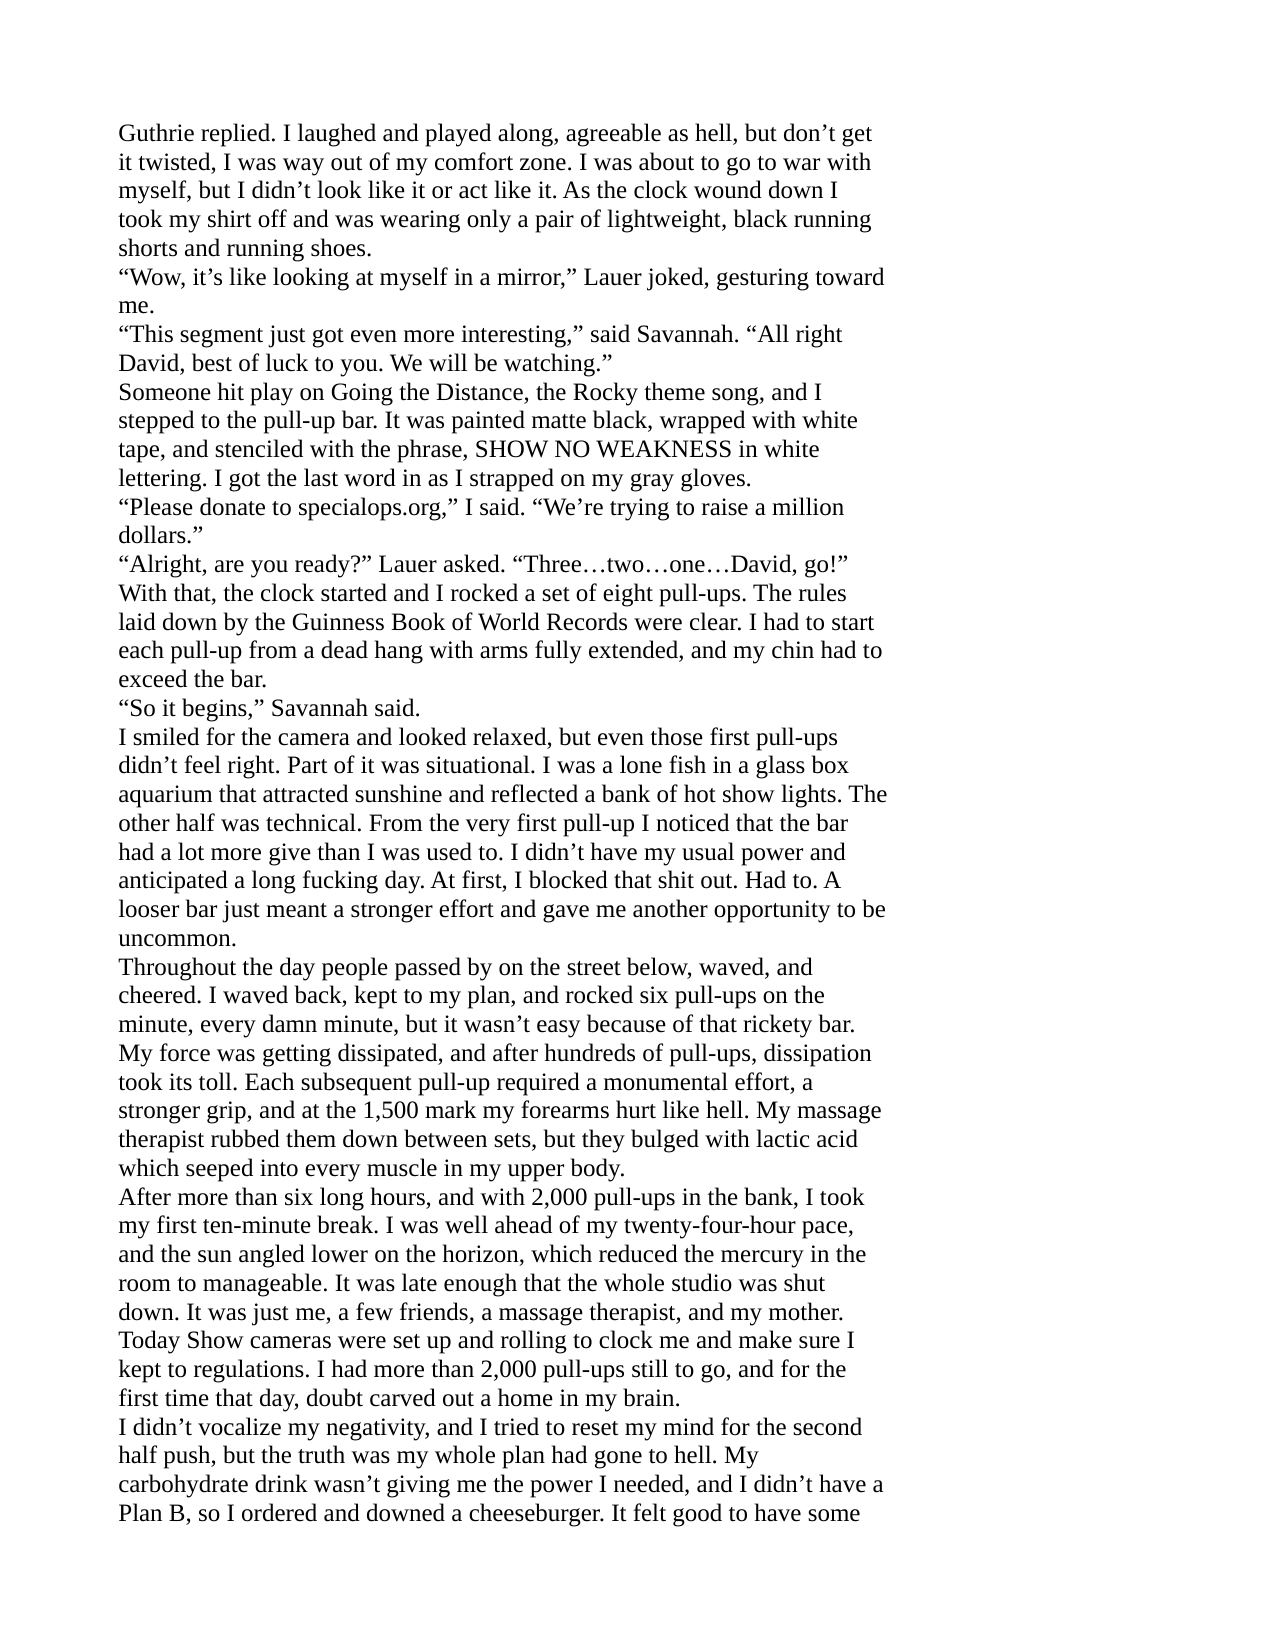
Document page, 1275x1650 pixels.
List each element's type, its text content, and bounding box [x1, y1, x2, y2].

text carbohydrate drink wasn’t giving me the power I needed, and I didn’t have a [118, 1469, 1157, 1498]
text first time that day, doubt carved out a home in my brain. [118, 1383, 1157, 1412]
text had a lot more give than I was used to. I didn’t have my usual power and [118, 837, 1157, 866]
text Someone hit play on Going the Distance, the Rocky theme song, and I [118, 377, 1157, 406]
text stepped to the pull-up bar. It was painted matte black, wrapped with white [118, 406, 1157, 434]
text kept to regulations. I had more than 2,000 pull-ups still to go, and for the [118, 1354, 1157, 1383]
text “Alright, are you ready?” Lauer asked. “Three…two…one…David, go!” [118, 549, 1157, 578]
text looser bar just meant a stronger effort and gave me another opportunity to be [118, 894, 1157, 923]
text lettering. I got the last word in as I strapped on my gray gloves. [118, 463, 1157, 492]
text Today Show cameras were set up and rolling to clock me and make sure I [118, 1326, 1157, 1354]
text each pull-up from a dead hang with arms fully extended, and my chin had to [118, 636, 1157, 664]
text half push, but the truth was my whole plan had gone to hell. My [118, 1441, 1157, 1469]
text therapist rubbed them down between sets, but they bulged with lactic acid [118, 1124, 1157, 1153]
text anticipated a long fucking day. At first, I blocked that shit out. Had to. A [118, 866, 1157, 894]
text cheered. I waved back, kept to my plan, and rocked six pull-ups on the [118, 981, 1157, 1009]
text I didn’t vocalize my negativity, and I tried to reset my mind for the second [118, 1412, 1157, 1441]
text laid down by the Guinness Book of World Records were clear. I had to start [118, 607, 1157, 636]
text minute, every damn minute, but it wasn’t easy because of that rickety bar. [118, 1009, 1157, 1038]
text Plan B, so I ordered and downed a cheeseburger. It felt good to have some [118, 1498, 1157, 1527]
text exceed the bar. [118, 664, 1157, 693]
text “Wow, it’s like looking at myself in a mirror,” Lauer joked, gesturing toward [118, 262, 1157, 291]
text which seeped into every muscle in my upper body. [118, 1153, 1157, 1182]
text it twisted, I was way out of my comfort zone. I was about to go to war with [118, 147, 1157, 176]
text dollars.” [118, 521, 1157, 549]
text took my shirt off and was wearing only a pair of lightweight, black running [118, 204, 1157, 233]
text uncommon. [118, 923, 1157, 952]
text and the sun angled lower on the horizon, which reduced the mercury in the [118, 1239, 1157, 1268]
text “Please donate to specialops.org,” I said. “We’re trying to raise a million [118, 492, 1157, 521]
text room to manageable. It was late enough that the whole studio was shut [118, 1268, 1157, 1297]
text David, best of luck to you. We will be watching.” [118, 348, 1157, 377]
text My force was getting dissipated, and after hundreds of pull-ups, dissipation [118, 1038, 1157, 1067]
text me. [118, 291, 1157, 319]
text shorts and running shoes. [118, 233, 1157, 262]
text Guthrie replied. I laughed and played along, agreeable as hell, but don’t get [118, 118, 1157, 147]
text myself, but I didn’t look like it or act like it. As the clock wound down I [118, 176, 1157, 204]
text After more than six long hours, and with 2,000 pull-ups in the bank, I took [118, 1182, 1157, 1211]
text took its toll. Each subsequent pull-up required a monumental effort, a [118, 1067, 1157, 1096]
text Throughout the day people passed by on the street below, waved, and [118, 952, 1157, 981]
text I smiled for the camera and looked relaxed, but even those first pull-ups [118, 722, 1157, 751]
text my first ten-minute break. I was well ahead of my twenty-four-hour pace, [118, 1211, 1157, 1239]
text “So it begins,” Savannah said. [118, 693, 1157, 722]
text down. It was just me, a few friends, a massage therapist, and my mother. [118, 1297, 1157, 1326]
text didn’t feel right. Part of it was situational. I was a lone fish in a glass box [118, 751, 1157, 779]
text other half was technical. From the very first pull-up I noticed that the bar [118, 808, 1157, 837]
text “This segment just got even more interesting,” said Savannah. “All right [118, 319, 1157, 348]
text stronger grip, and at the 1,500 mark my forearms hurt like hell. My massage [118, 1096, 1157, 1124]
text aquarium that attracted sunshine and reflected a bank of hot show lights. The [118, 779, 1157, 808]
text tape, and stenciled with the phrase, SHOW NO WEAKNESS in white [118, 434, 1157, 463]
text With that, the clock started and I rocked a set of eight pull-ups. The rules [118, 578, 1157, 607]
